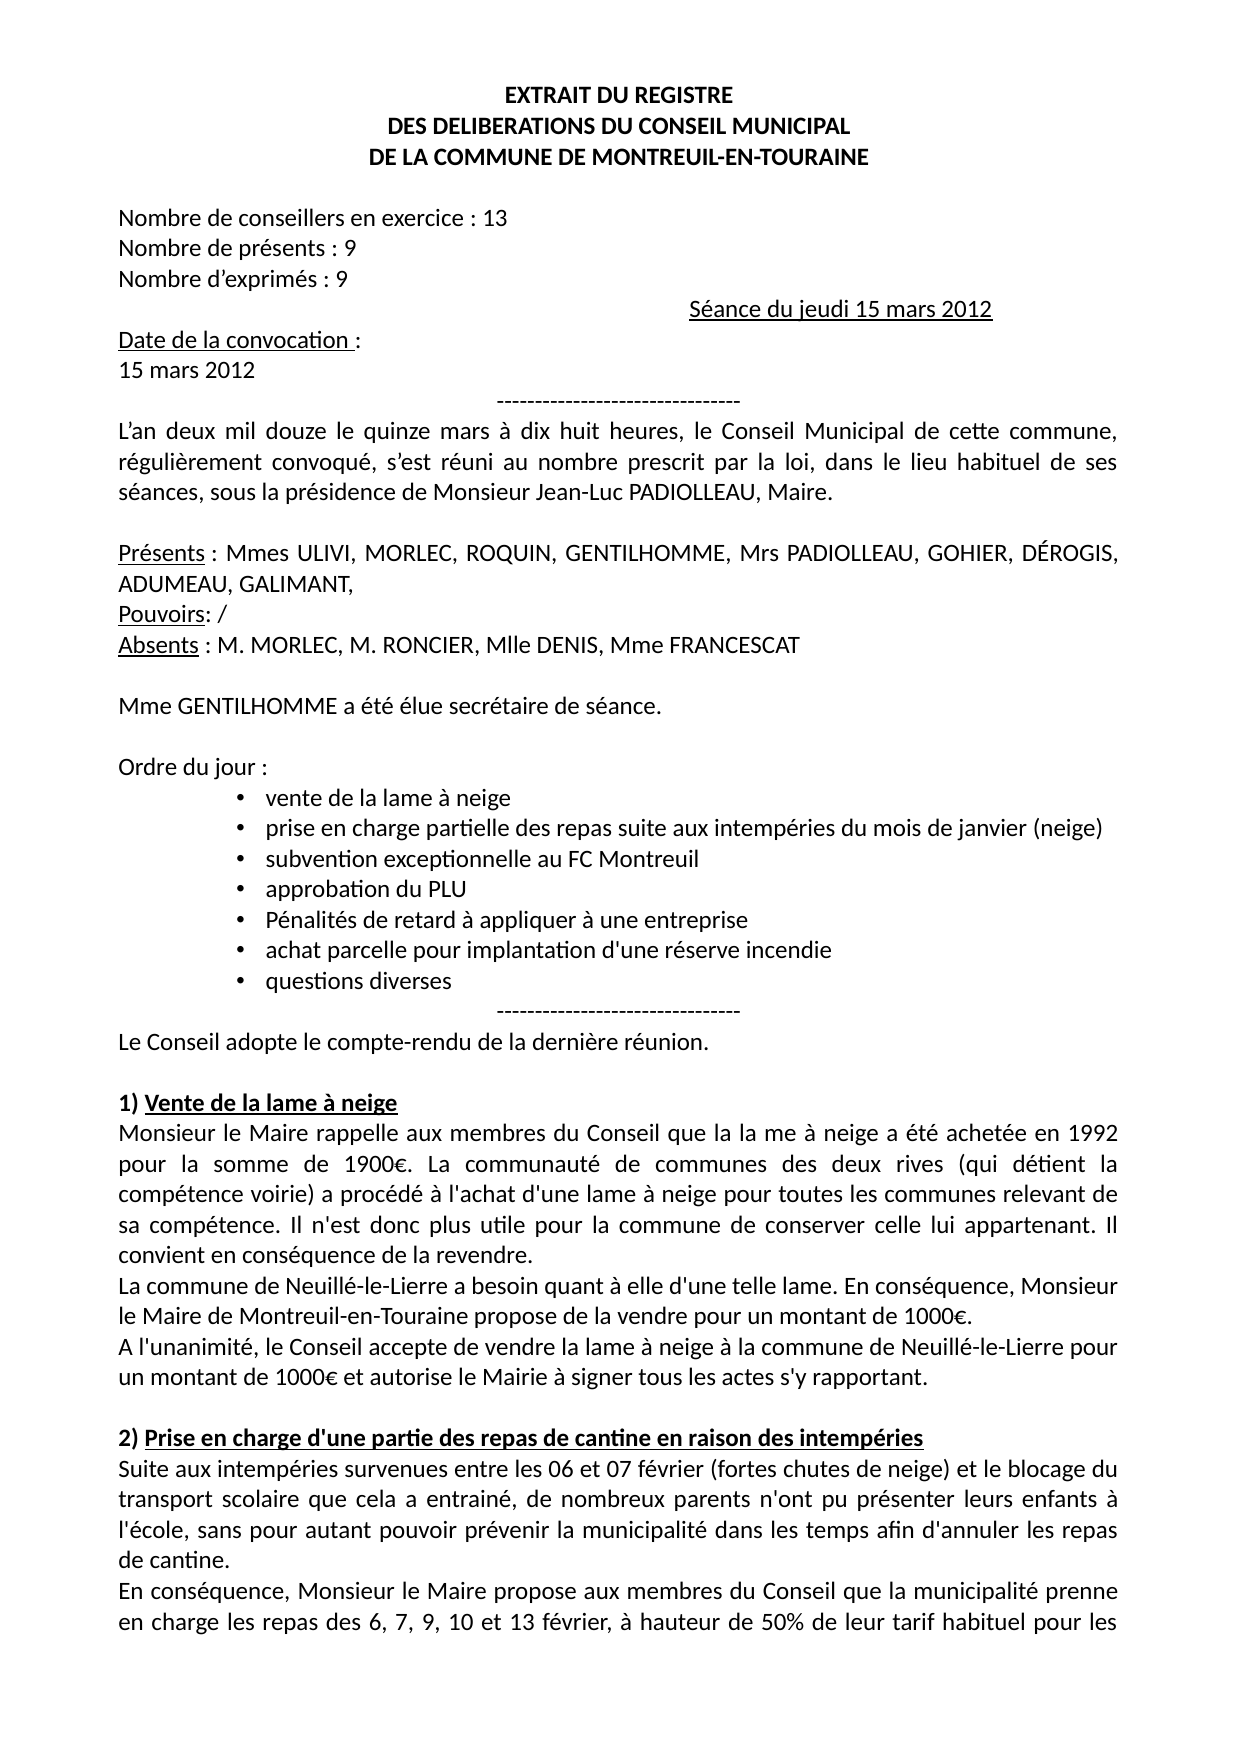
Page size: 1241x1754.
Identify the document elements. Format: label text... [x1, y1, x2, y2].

text Nombre d’exprimés : 9 [24, 263, 1120, 293]
text 15 mars 2012 [24, 354, 1120, 385]
list questions diverses [236, 965, 1120, 995]
text -------------------------------- [118, 995, 1120, 1026]
text -------------------------------- [118, 385, 1120, 415]
text Date de la convocation : [24, 324, 1120, 354]
text Séance du jeudi 15 mars 2012 [24, 293, 1120, 324]
text Absents : M. MORLEC, M. RONCIER, Mlle DENIS, Mme FRANCESCAT [118, 629, 1120, 659]
text Nombre de présents : 9 [118, 232, 1120, 263]
text DES DELIBERATIONS DU CONSEIL MUNICIPAL [118, 110, 1120, 141]
text A l'unanimité, le Conseil accepte de vendre la lame à neige à la commune de Neuillé-le-Lierre pour un montant de 1000€ et autorise le Mairie à signer tous les actes s'y rapportant. [118, 1331, 1120, 1392]
text 2) Prise en charge d'une partie des repas de cantine en raison des intempéries [118, 1423, 1120, 1453]
list achat parcelle pour implantation d'une réserve incendie [236, 934, 1120, 965]
list approbation du PLU [236, 873, 1120, 904]
text Monsieur le Maire rappelle aux membres du Conseil que la la me à neige a été achetée en 1992 pour la somme de 1900€. La communauté de communes des deux rives (qui détient la compétence voirie) a procédé à l'achat d'une lame à neige pour toutes les communes relevant de sa compétence. Il n'est donc plus utile pour la commune de conserver celle lui appartenant. Il convient en conséquence de la revendre. [118, 1117, 1120, 1270]
text Nombre de conseillers en exercice : 13 [118, 202, 1120, 232]
text Pouvoirs: / [118, 598, 1120, 629]
text 1) Vente de la lame à neige [118, 1087, 1120, 1117]
text EXTRAIT DU REGISTRE [118, 80, 1120, 110]
list vente de la lame à neige [236, 782, 1120, 812]
text Mme GENTILHOMME a été élue secrétaire de séance. [118, 690, 1120, 721]
text L’an deux mil douze le quinze mars à dix huit heures, le Conseil Municipal de cette commune, régulièrement convoqué, s’est réuni au nombre prescrit par la loi, dans le lieu habituel de ses séances, sous la présidence de Monsieur Jean-Luc PADIOLLEAU, Maire. [118, 415, 1120, 507]
list Pénalités de retard à appliquer à une entreprise [236, 904, 1120, 934]
list subvention exceptionnelle au FC Montreuil [236, 843, 1120, 873]
text En conséquence, Monsieur le Maire propose aux membres du Conseil que la municipalité prenne en charge les repas des 6, 7, 9, 10 et 13 février, à hauteur de 50% de leur tarif habituel pour les [118, 1575, 1120, 1636]
text Présents : Mmes ULIVI, MORLEC, ROQUIN, GENTILHOMME, Mrs PADIOLLEAU, GOHIER, DÉROGIS, ADUMEAU, GALIMANT, [118, 537, 1120, 598]
text Ordre du jour : [118, 751, 1120, 782]
text Suite aux intempéries survenues entre les 06 et 07 février (fortes chutes de neige) et le blocage du transport scolaire que cela a entrainé, de nombreux parents n'ont pu présenter leurs enfants à l'école, sans pour autant pouvoir prévenir la municipalité dans les temps afin d'annuler les repas de cantine. [118, 1453, 1120, 1575]
text La commune de Neuillé-le-Lierre a besoin quant à elle d'une telle lame. En conséquence, Monsieur le Maire de Montreuil-en-Touraine propose de la vendre pour un montant de 1000€. [118, 1270, 1120, 1331]
text DE LA COMMUNE DE MONTREUIL-EN-TOURAINE [118, 141, 1120, 171]
text Le Conseil adopte le compte-rendu de la dernière réunion. [117, 1026, 1120, 1056]
list prise en charge partielle des repas suite aux intempéries du mois de janvier (neige) [236, 812, 1120, 843]
